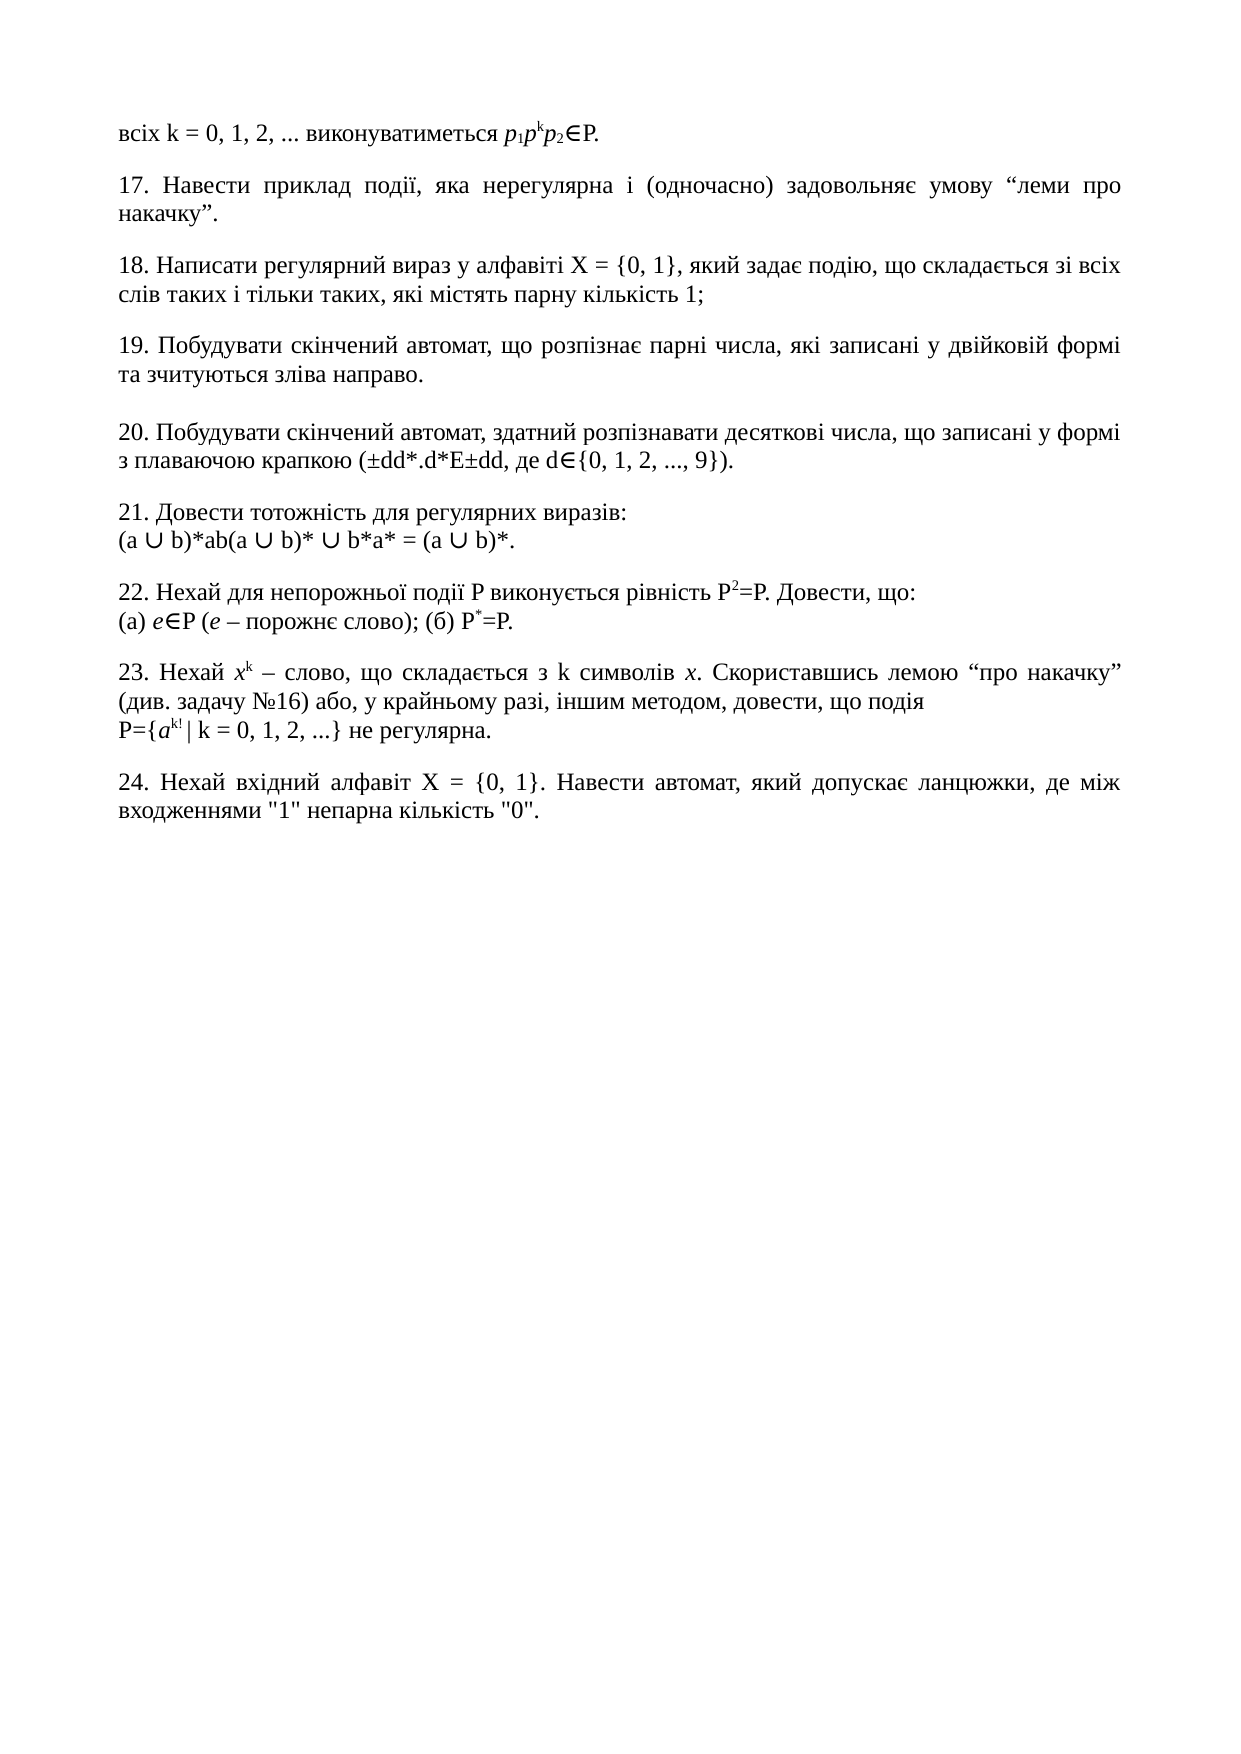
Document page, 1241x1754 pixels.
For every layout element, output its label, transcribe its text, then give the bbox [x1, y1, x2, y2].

text 18. Написати регулярний вираз у алфавіті X = {0, 1}, який задає подію, що складається зі всіх слів таких і тільки таких, які містять парну кількість 1; [704, 279, 1122, 307]
text 22. Нехай для непорожньої події P виконується рівність P2=P. Довести, що: [118, 577, 1122, 606]
text (a ∪ b)*ab(a ∪ b)* ∪ b*a* = (a ∪ b)*. [515, 526, 1122, 554]
text Р={ak! | k = 0, 1, 2, ...} не регулярна. [492, 715, 1122, 744]
text 17. Навести приклад події, яка нерегулярна і (одночасно) задовольняє умову “леми про накачку”. [118, 198, 1122, 227]
text 16. Довести лему “про накачку”: для нескінченної регулярної події Р будь-яке достатньо довге слово w∈Р можна записати у вигляді w=р1рр2, де р≠е (е – порожнє слово), так, що для всіх k = 0, 1, 2, ... виконуватиметься р1рkр2∈Р. [599, 118, 1122, 147]
text (а) e∈P (е – порожнє слово); (б) P*=P. [513, 606, 1122, 635]
text 20. Побудувати скінчений автомат, здатний розпізнавати десяткові числа, що записані у формі з плаваючою крапкою (±dd*.d*E±dd, де d∈{0, 1, 2, ..., 9}). [734, 417, 1122, 474]
text 21. Довести тотожність для регулярних виразів: [250, 497, 366, 526]
text 23. Нехай хk – слово, що складається з k символів х. Скориставшись лемою “про накачку” (див. задачу №16) або, у крайньому разі, іншим методом, довести, що подія [925, 686, 1122, 715]
text 21. Довести тотожність для регулярних виразів: [627, 497, 1122, 526]
text 19. Побудувати скінчений автомат, що розпізнає парні числа, які записані у двійковій формі та зчитуються зліва направо. [118, 330, 1122, 388]
text 24. Нехай вхідний алфавіт X = {0, 1}. Навести автомат, який допускає ланцюжки, де між входженнями "1" непарна кількість "0". [540, 795, 1122, 824]
